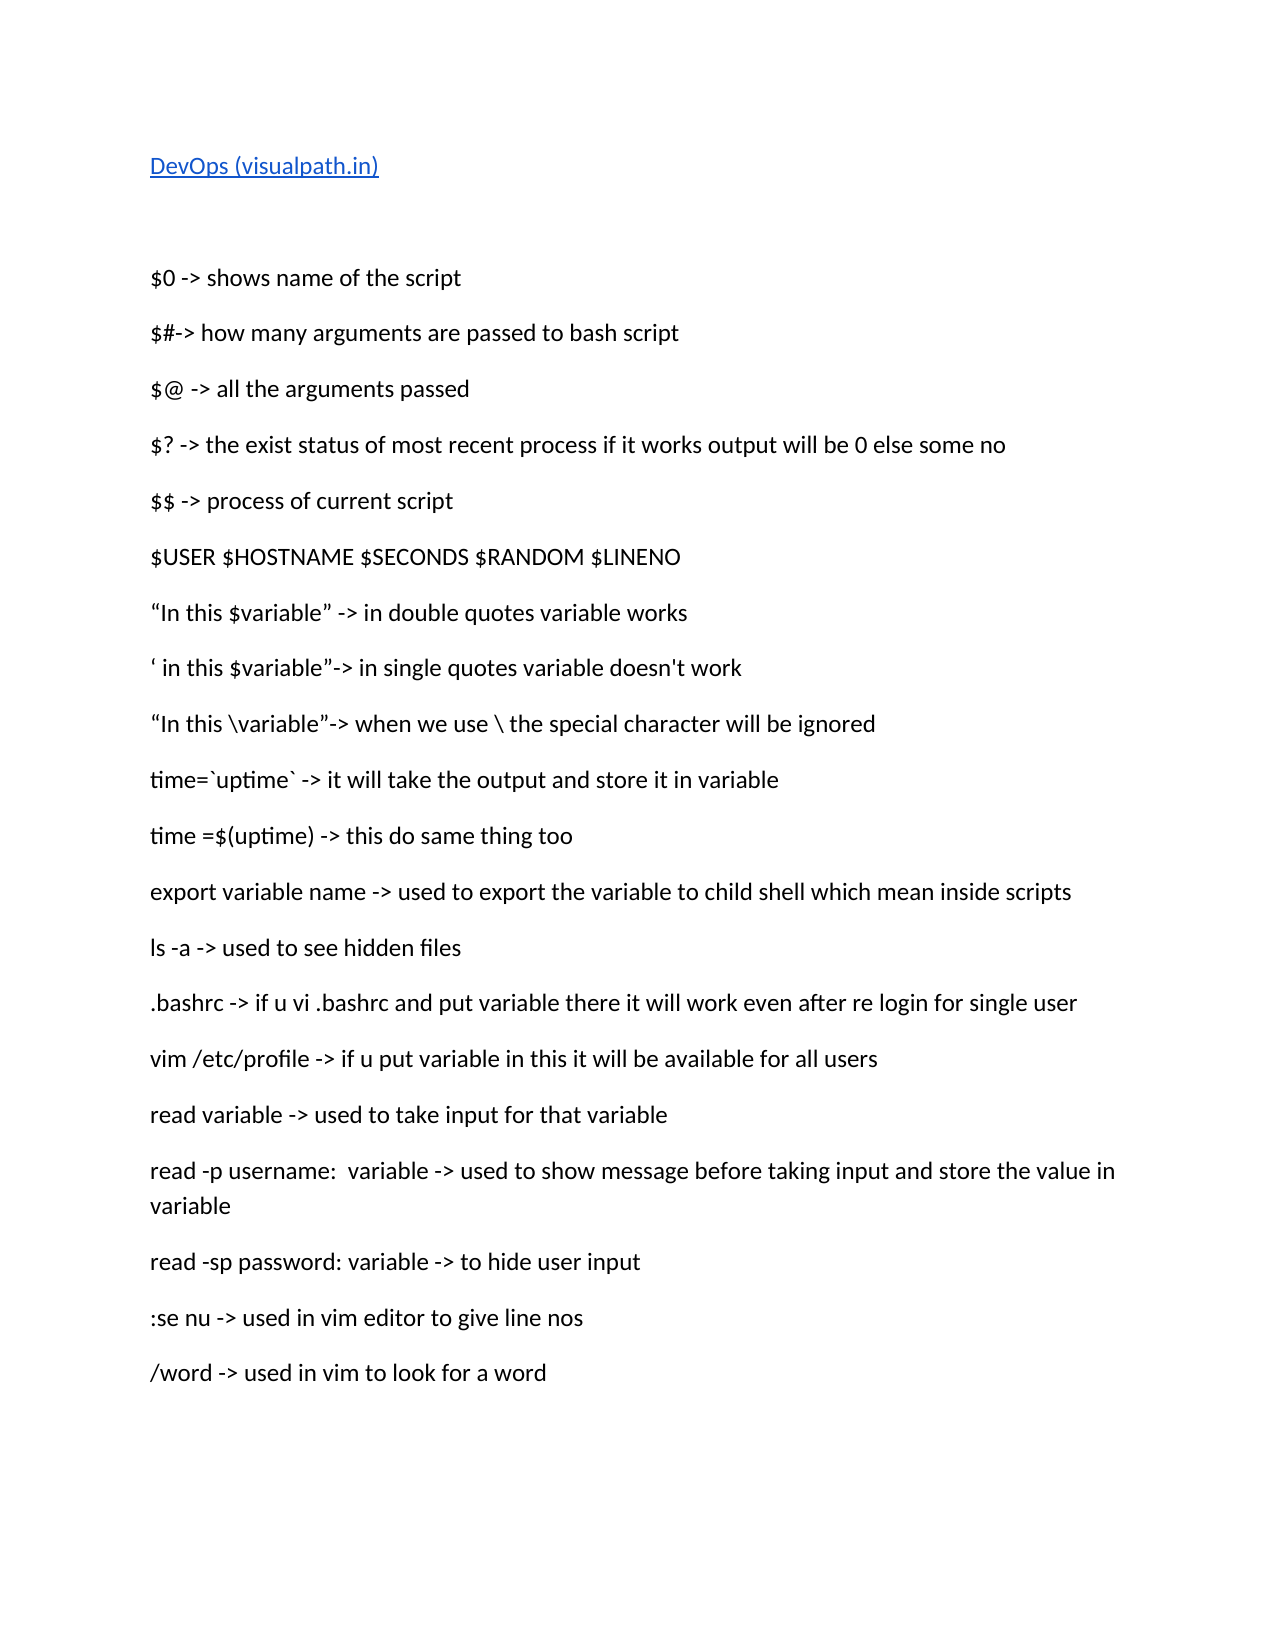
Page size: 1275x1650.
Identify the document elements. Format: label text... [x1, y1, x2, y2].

text read -sp password: variable -> to hide user input [150, 1246, 1125, 1276]
text “In this $variable” -> in double quotes variable works [150, 597, 1125, 627]
text /word -> used in vim to look for a word [150, 1357, 1125, 1388]
text DevOps (visualpath.in) [150, 150, 1125, 181]
text $@ -> all the arguments passed [150, 373, 1125, 404]
text export variable name -> used to export the variable to child shell which mean inside scripts [150, 876, 1125, 906]
text $0 -> shows name of the script [150, 262, 1125, 292]
text ‘ in this $variable”-> in single quotes variable doesn't work [150, 652, 1125, 683]
text read -p username: variable -> used to show message before taking input and store the value in variable [150, 1155, 1125, 1221]
text $USER $HOSTNAME $SECONDS $RANDOM $LINENO [150, 541, 1125, 571]
text .bashrc -> if u vi .bashrc and put variable there it will work even after re login for single user [150, 987, 1125, 1018]
text $$ -> process of current script [150, 485, 1125, 516]
text :se nu -> used in vim editor to give line nos [150, 1302, 1125, 1332]
text vim /etc/profile -> if u put variable in this it will be available for all users [150, 1043, 1125, 1074]
text $? -> the exist status of most recent process if it works output will be 0 else some no [150, 429, 1125, 460]
text read variable -> used to take input for that variable [150, 1099, 1125, 1130]
text ls -a -> used to see hidden files [150, 932, 1125, 962]
text time=`uptime` -> it will take the output and store it in variable [150, 764, 1125, 795]
text “In this \variable”-> when we use \ the special character will be ignored [150, 708, 1125, 739]
text time =$(uptime) -> this do same thing too [150, 820, 1125, 851]
text $#-> how many arguments are passed to bash script [150, 317, 1125, 348]
